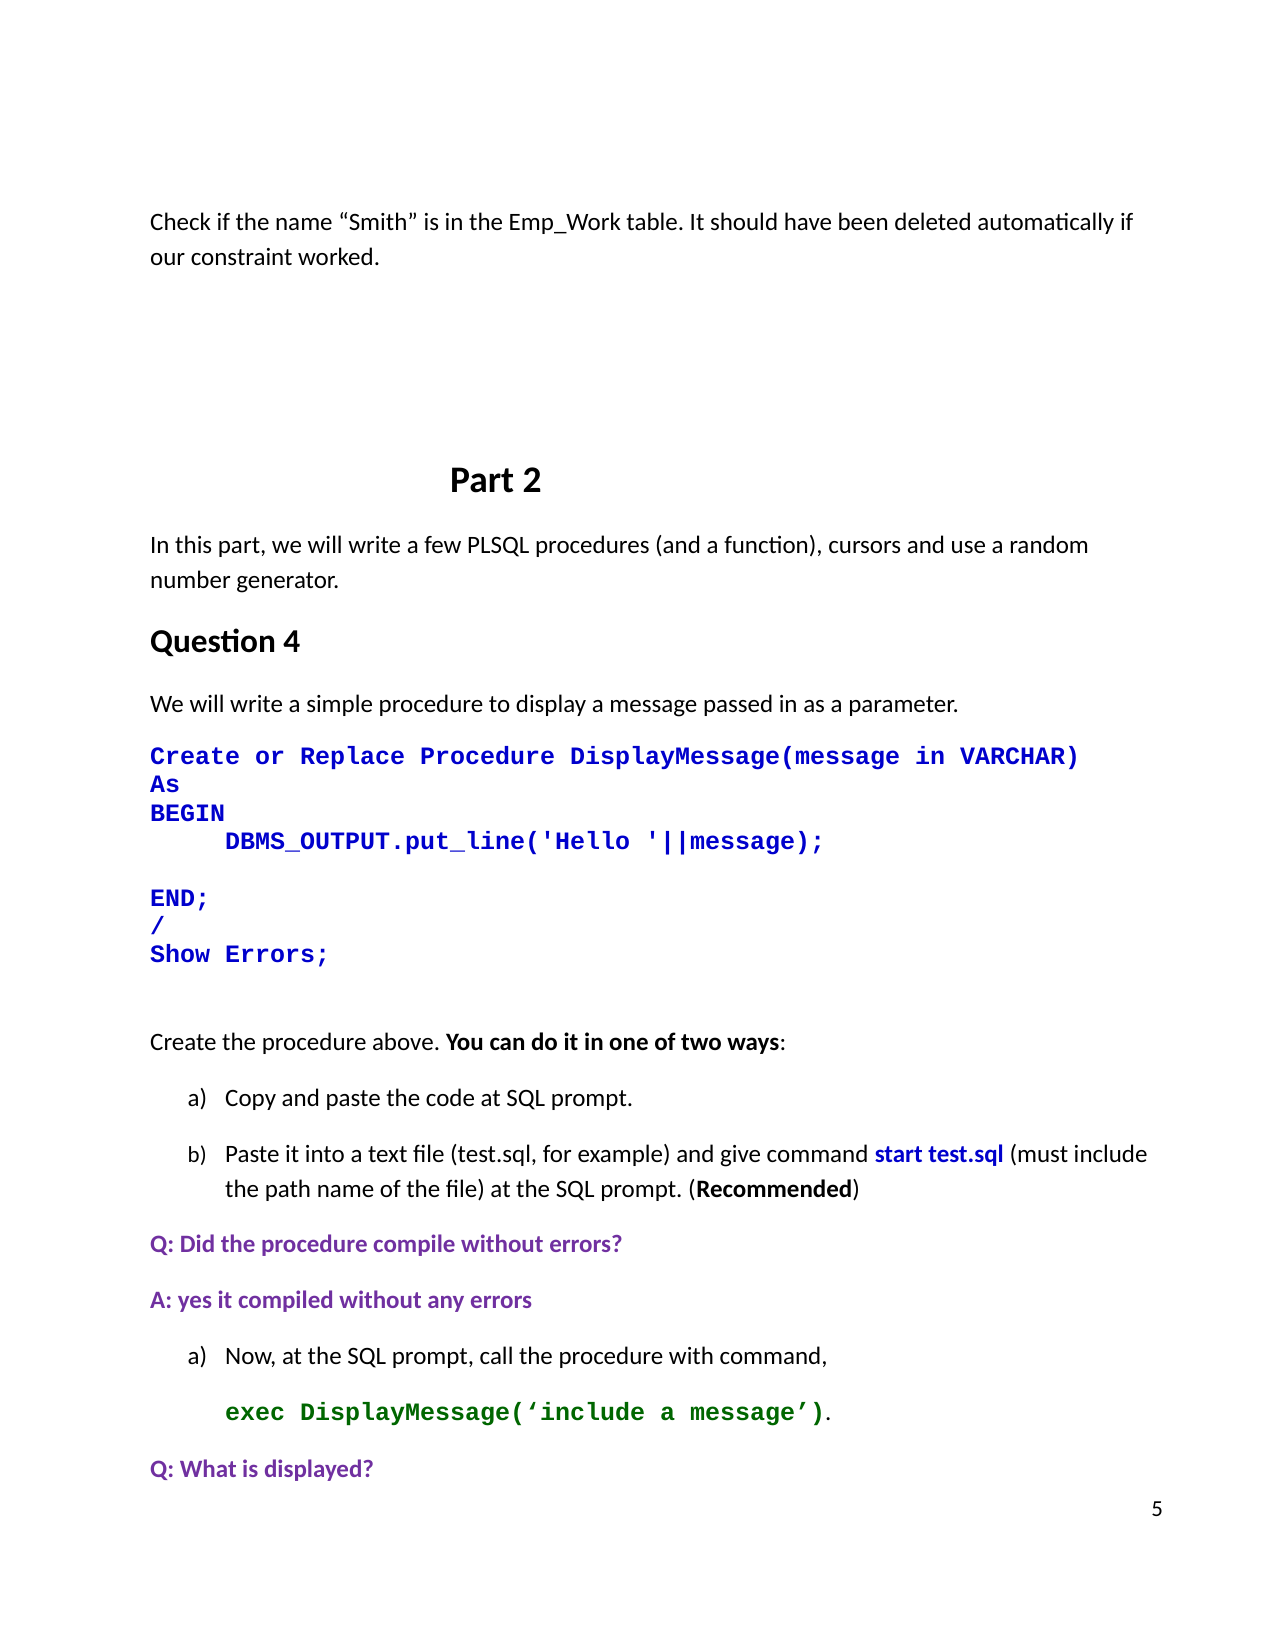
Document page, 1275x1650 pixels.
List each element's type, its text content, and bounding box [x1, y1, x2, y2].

list Paste it into a text file (test.sql, for example) and give command start test.sql (must include the path name of the file) at the SQL prompt. (Recommended) [187, 1138, 1162, 1203]
text Create or Replace Procedure DisplayMessage(message in VARCHAR) [150, 743, 1162, 772]
text We will write a simple procedure to display a message passed in as a parameter. [150, 688, 1162, 718]
list Now, at the SQL prompt, call the procedure with command, [187, 1340, 1162, 1371]
text In this part, we will write a few PLSQL procedures (and a function), cursors and use a random number generator. [150, 529, 1162, 595]
text A: yes it compiled without any errors [150, 1284, 1162, 1315]
text exec DisplayMessage(‘include a message’). [225, 1396, 1162, 1428]
text BEGIN [150, 800, 1162, 828]
text As [150, 772, 1162, 800]
text Q: What is displayed? [150, 1453, 1162, 1484]
text DBMS_OUTPUT.put_line('Hello '||message); [150, 828, 1162, 857]
text Check if the name “Smith” is in the Emp_Work table. It should have been deleted automatically if our constraint worked. [150, 206, 1162, 271]
text END; [150, 885, 1162, 913]
text Question 4 [150, 620, 1162, 661]
text Part 2 [450, 456, 1162, 502]
text Show Errors; [150, 942, 1162, 970]
text / [150, 913, 1162, 942]
list Copy and paste the code at SQL prompt. [187, 1082, 1162, 1112]
text Q: Did the procedure compile without errors? [150, 1228, 1162, 1259]
text Create the procedure above. You can do it in one of two ways: [150, 1026, 1162, 1057]
